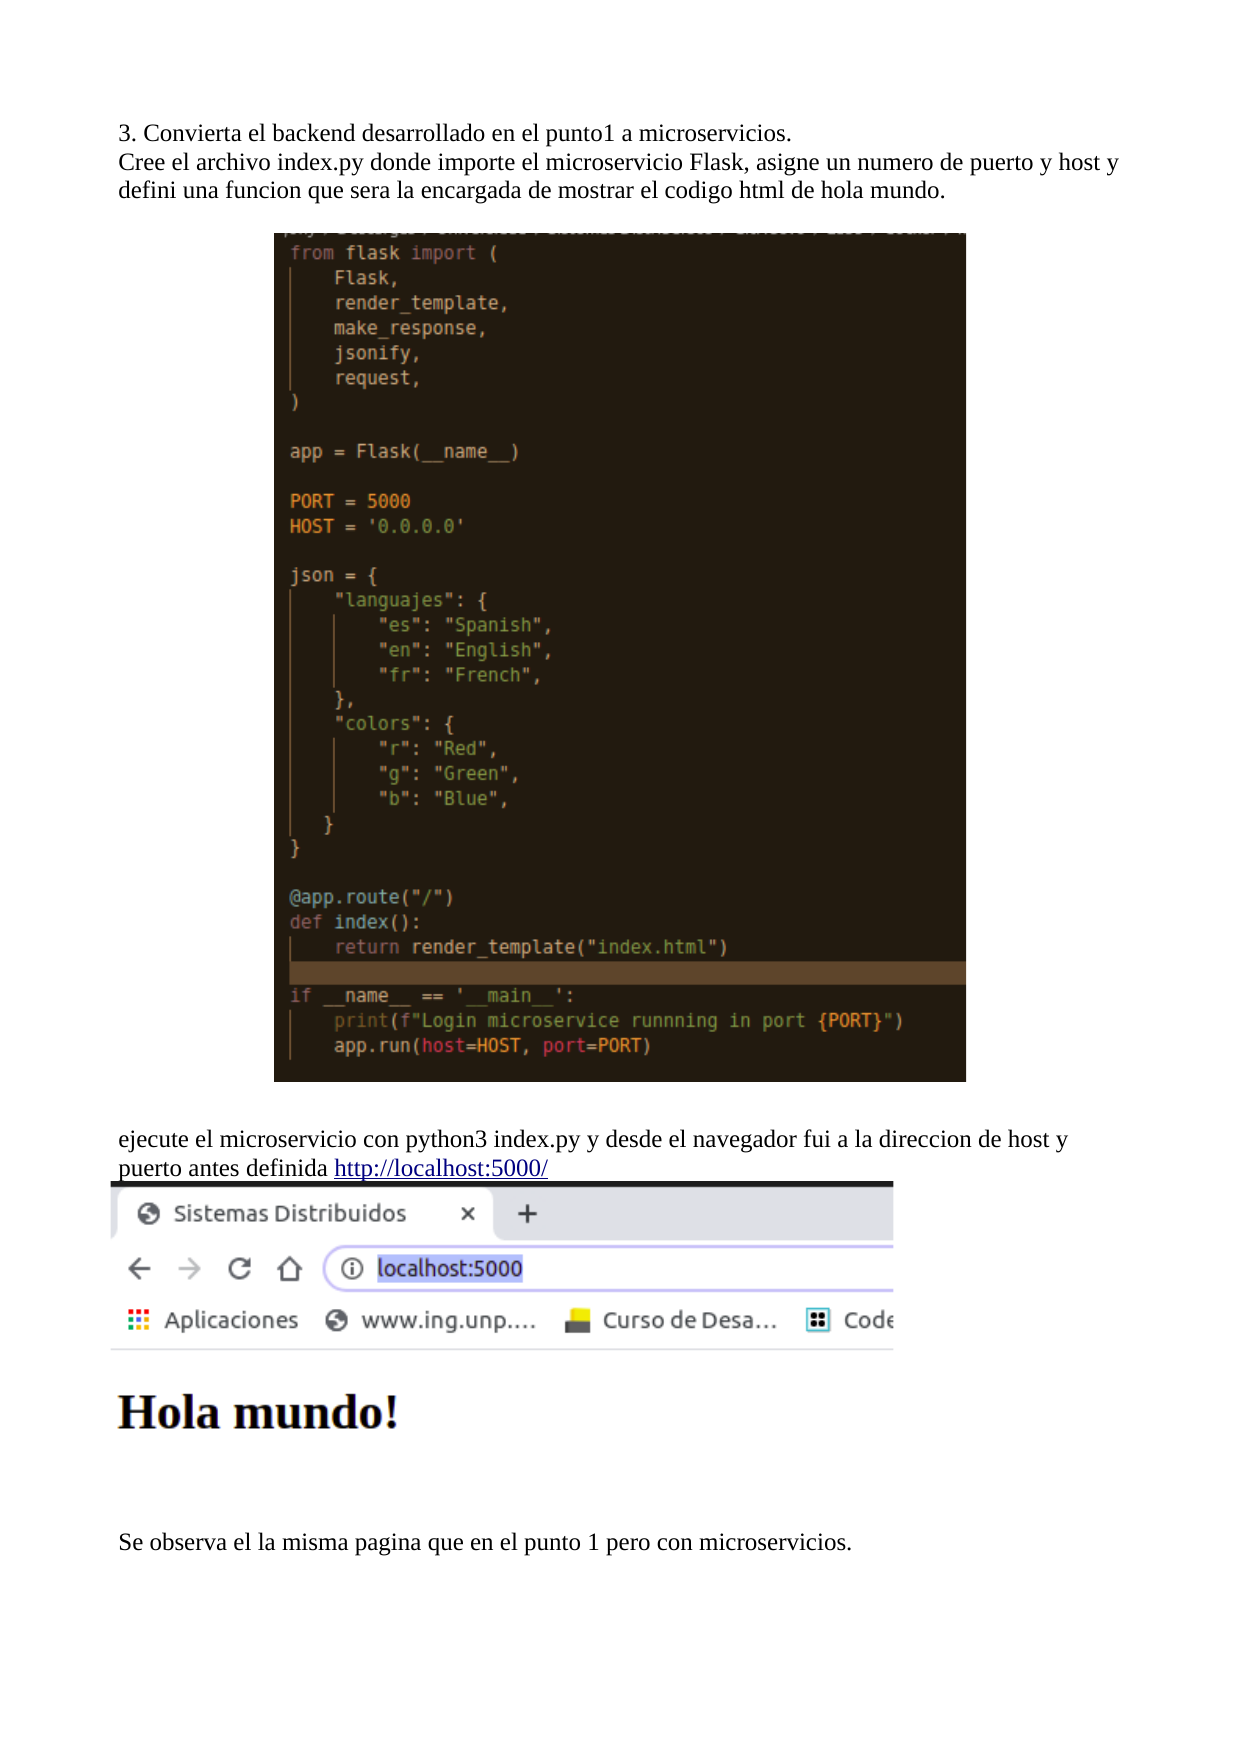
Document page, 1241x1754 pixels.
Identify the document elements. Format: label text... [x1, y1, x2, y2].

picture [110, 1181, 894, 1504]
picture [274, 233, 967, 1082]
text ejecute el microservicio con python3 index.py y desde el navegador fui a la direccion de host y puerto antes definida http://localhost:5000/ [118, 1124, 1122, 1182]
text Cree el archivo index.py donde importe el microservicio Flask, asigne un numero de puerto y host y defini una funcion que sera la encargada de mostrar el codigo html de hola mundo. [118, 147, 1122, 204]
text 3. Convierta el backend desarrollado en el punto1 a microservicios. [118, 118, 1122, 147]
text Se observa el la misma pagina que en el punto 1 pero con microservicios. [118, 1527, 1122, 1556]
